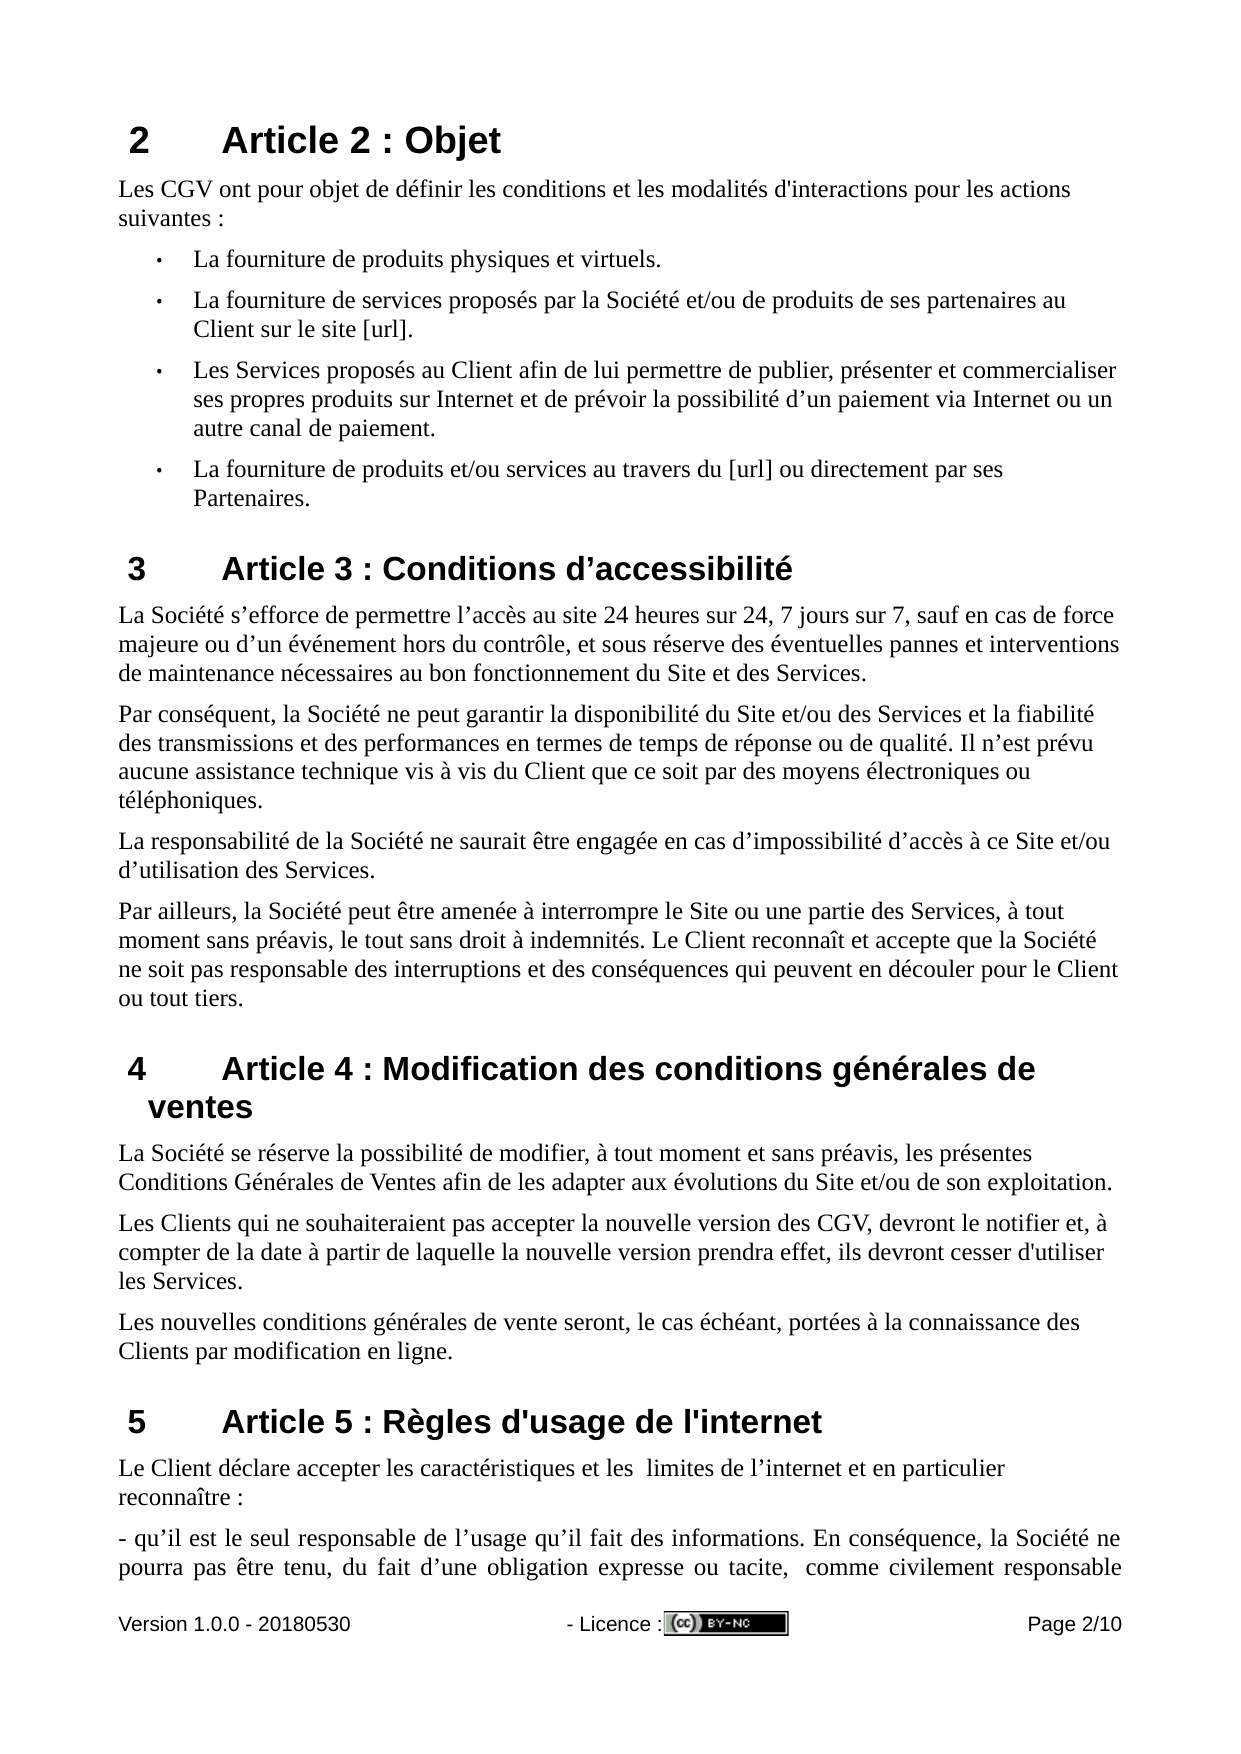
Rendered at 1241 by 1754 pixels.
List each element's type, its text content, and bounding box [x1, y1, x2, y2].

text Par ailleurs, la Société peut être amenée à interrompre le Site ou une partie des Services, à tout moment sans préavis, le tout sans droit à indemnités. Le Client reconnaît et accepte que la Société ne soit pas responsable des interruptions et des conséquences qui peuvent en découler pour le Client ou tout tiers. [118, 896, 1122, 1011]
text Les Clients qui ne souhaiteraient pas accepter la nouvelle version des CGV, devront le notifier et, à compter de la date à partir de laquelle la nouvelle version prendra effet, ils devront cesser d'utiliser les Services. [118, 1208, 1122, 1294]
subtitle Article 4 : Modification des conditions générales de ventes [118, 1049, 1122, 1126]
text - qu’il est le seul responsable de l’usage qu’il fait des informations. En conséquence, la Société ne pourra pas être tenu, du fait d’une obligation expresse ou tacite, comme civilement responsable [118, 1523, 1122, 1581]
subtitle Article 3 : Conditions d’accessibilité [118, 549, 1122, 588]
text Les CGV ont pour objet de définir les conditions et les modalités d'interactions pour les actions suivantes : [118, 174, 1122, 232]
list La fourniture de services proposés par la Société et/ou de produits de ses partenaires au Client sur le site [url]. [156, 286, 1122, 343]
text Les nouvelles conditions générales de vente seront, le cas échéant, portées à la connaissance des Clients par modification en ligne. [118, 1307, 1122, 1364]
picture [663, 1611, 789, 1636]
list La fourniture de produits physiques et virtuels. [156, 244, 1122, 273]
text La Société se réserve la possibilité de modifier, à tout moment et sans préavis, les présentes Conditions Générales de Ventes afin de les adapter aux évolutions du Site et/ou de son exploitation. [118, 1138, 1122, 1196]
list La fourniture de produits et/ou services au travers du [url] ou directement par ses Partenaires. [156, 454, 1122, 512]
list Les Services proposés au Client afin de lui permettre de publier, présenter et commercialiser ses propres produits sur Internet et de prévoir la possibilité d’un paiement via Internet ou un autre canal de paiement. [156, 356, 1122, 442]
subtitle Article 2 : Objet [118, 118, 1122, 162]
text Le Client déclare accepter les caractéristiques et les limites de l’internet et en particulier reconnaître : [118, 1453, 1122, 1511]
text La Société s’efforce de permettre l’accès au site 24 heures sur 24, 7 jours sur 7, sauf en cas de force majeure ou d’un événement hors du contrôle, et sous réserve des éventuelles pannes et interventions de maintenance nécessaires au bon fonctionnement du Site et des Services. [118, 600, 1122, 686]
subtitle Article 5 : Règles d'usage de l'internet [118, 1402, 1122, 1441]
text La responsabilité de la Société ne saurait être engagée en cas d’impossibilité d’accès à ce Site et/ou d’utilisation des Services. [118, 826, 1122, 884]
text Par conséquent, la Société ne peut garantir la disponibilité du Site et/ou des Services et la fiabilité des transmissions et des performances en termes de temps de réponse ou de qualité. Il n’est prévu aucune assistance technique vis à vis du Client que ce soit par des moyens électroniques ou téléphoniques. [118, 699, 1122, 814]
